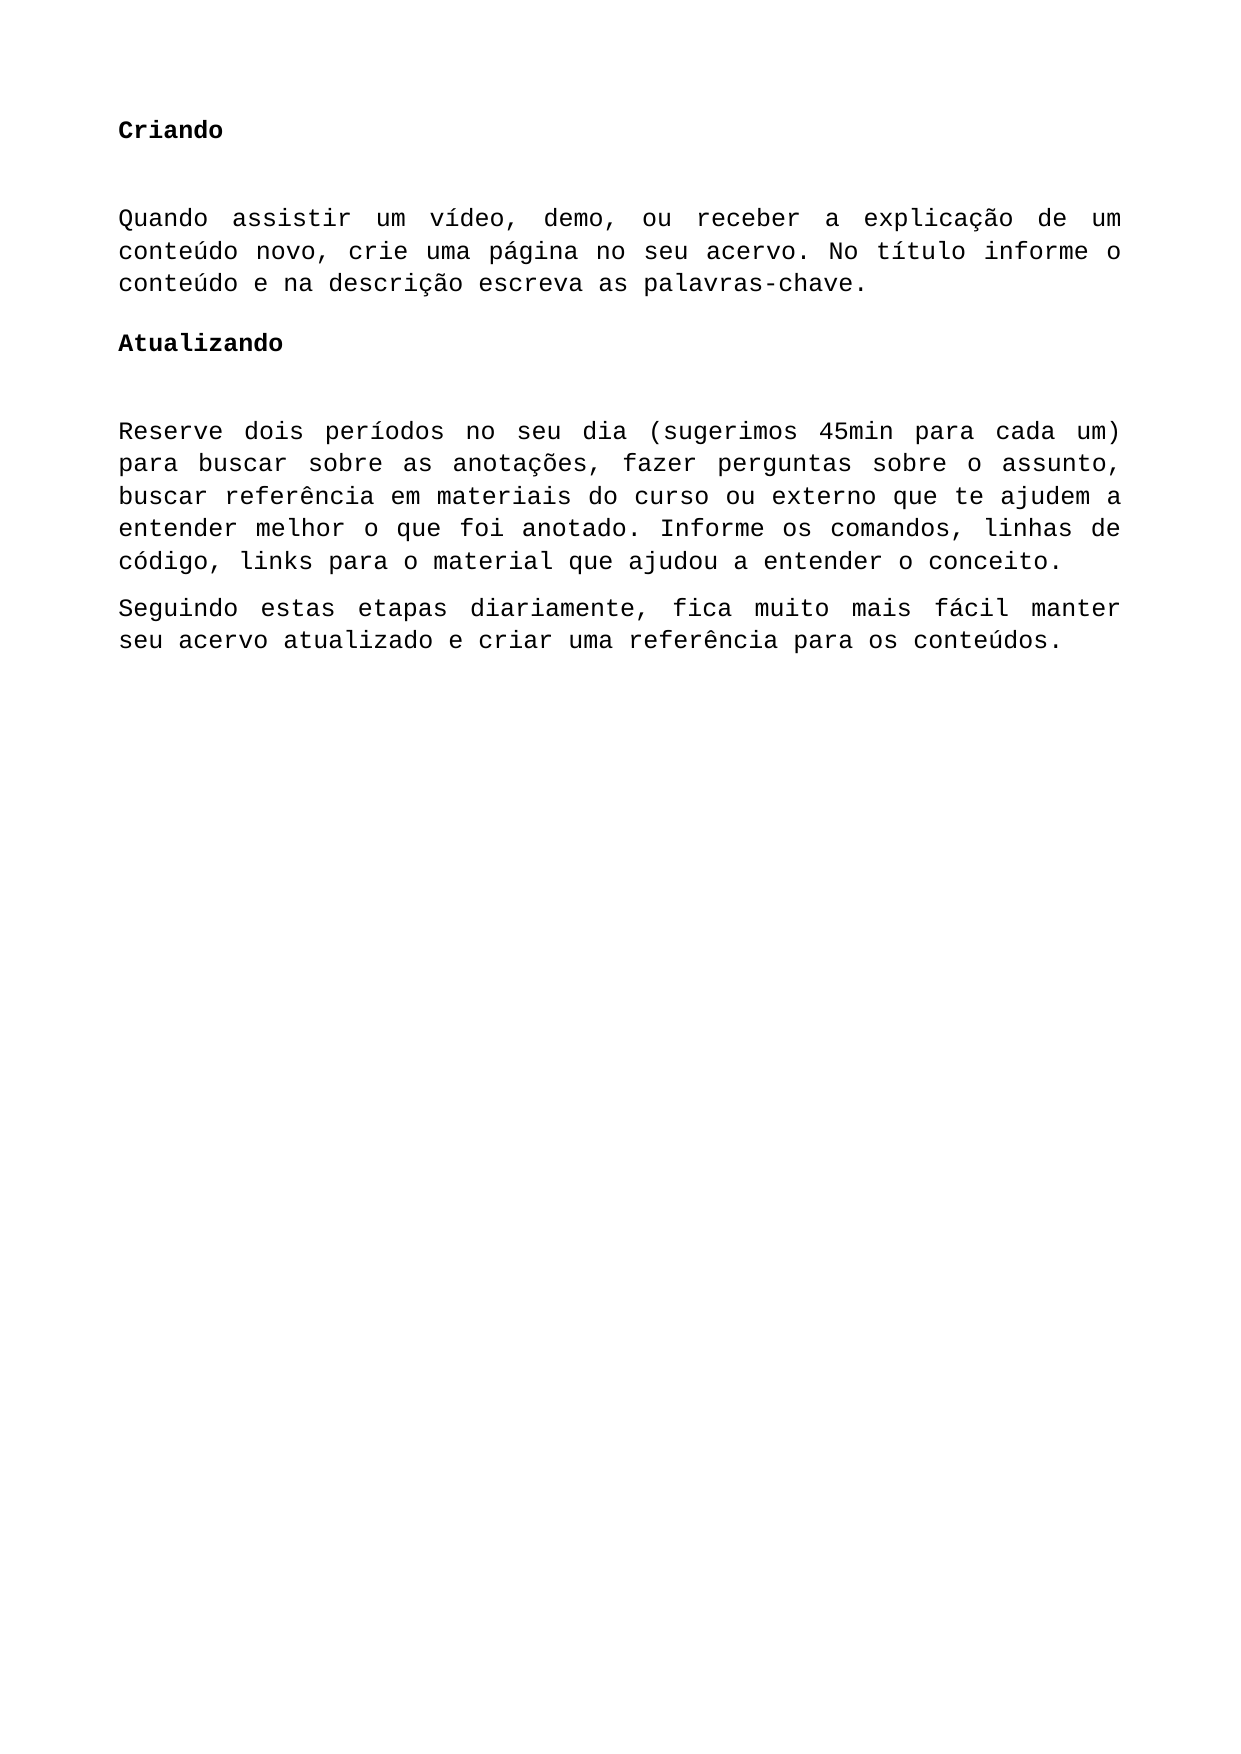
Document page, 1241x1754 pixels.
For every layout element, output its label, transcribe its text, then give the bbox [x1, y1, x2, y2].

text Seguindo estas etapas diariamente, fica muito mais fácil manter seu acervo atualizado e criar uma referência para os conteúdos. [118, 596, 1122, 656]
text Quando assistir um vídeo, demo, ou receber a explicação de um conteúdo novo, crie uma página no seu acervo. No título informe o conteúdo e na descrição escreva as palavras-chave. [118, 206, 1122, 299]
subtitle Atualizando [118, 331, 1122, 359]
subtitle Criando [118, 118, 1122, 146]
text Reserve dois períodos no seu dia (sugerimos 45min para cada um) para buscar sobre as anotações, fazer perguntas sobre o assunto, buscar referência em materiais do curso ou externo que te ajudem a entender melhor o que foi anotado. Informe os comandos, linhas de código, links para o material que ajudou a entender o conceito. [118, 418, 1122, 577]
